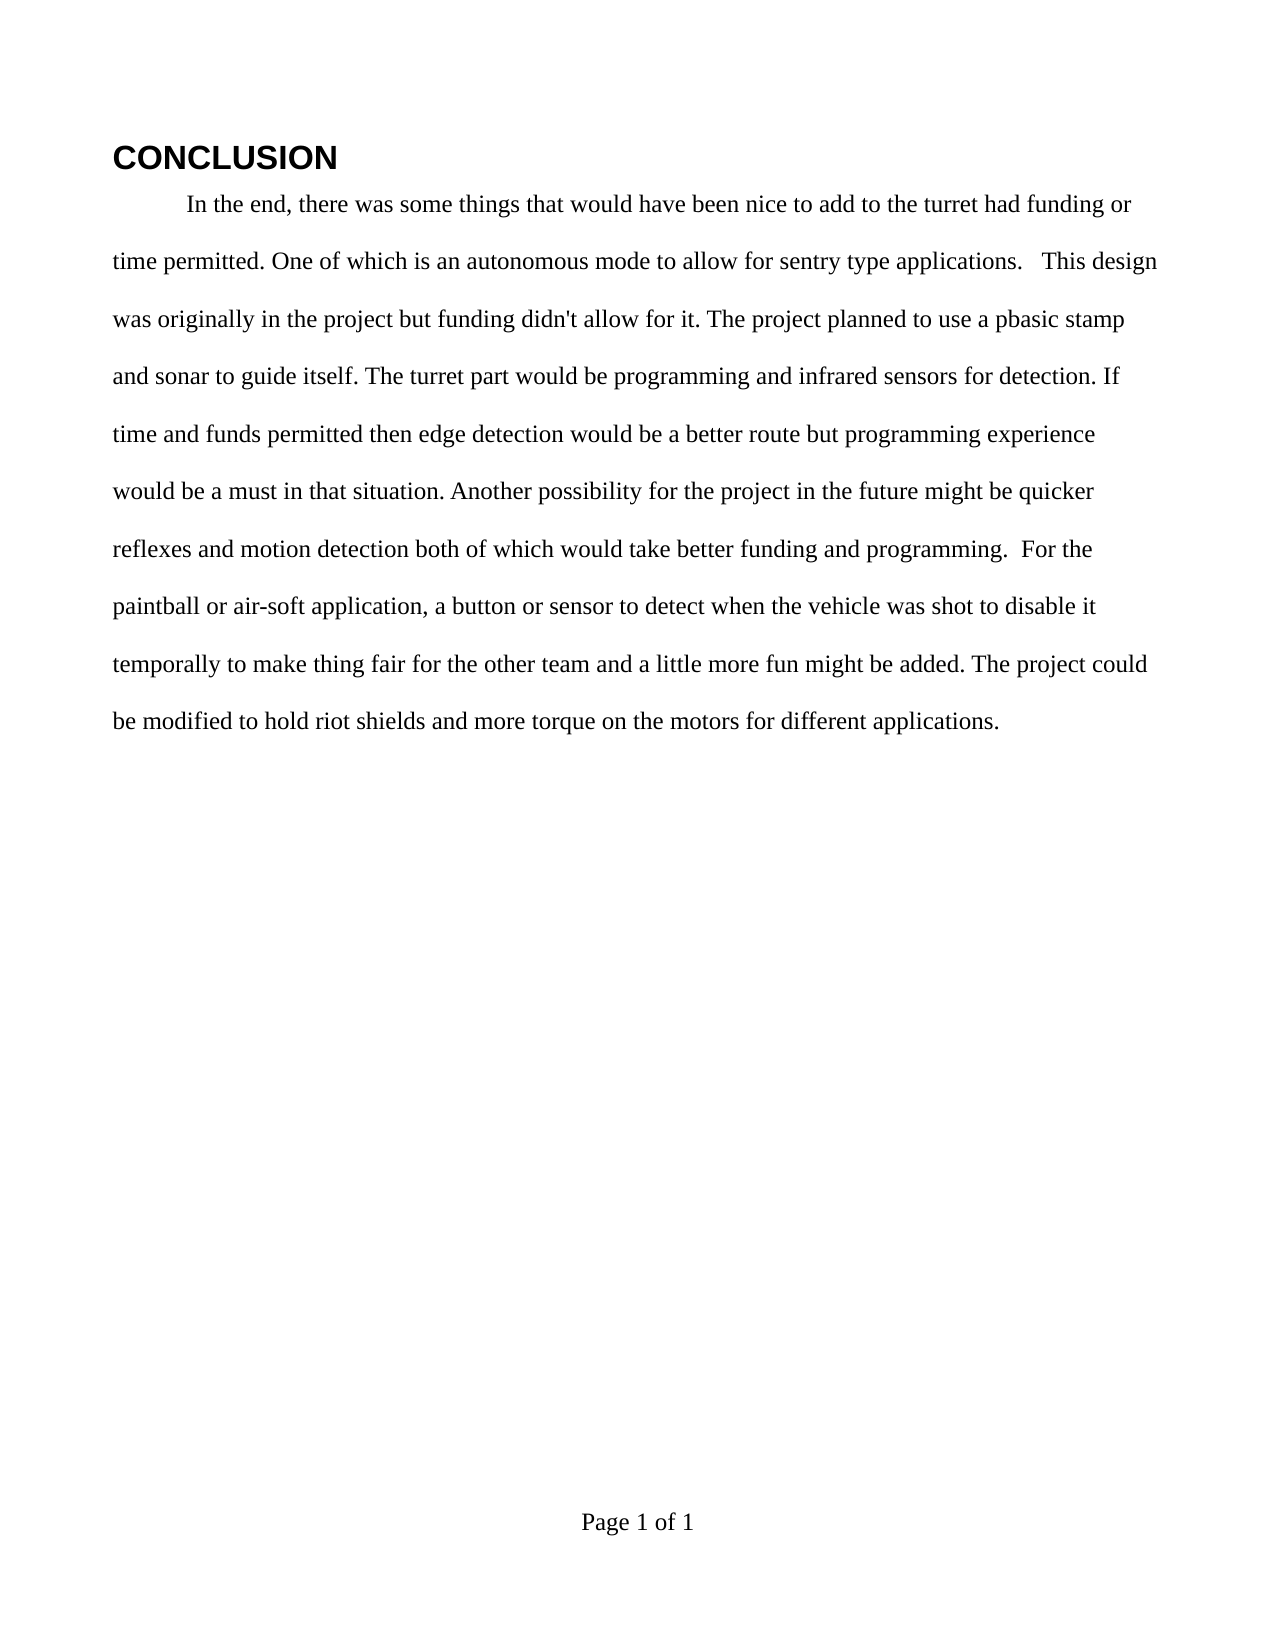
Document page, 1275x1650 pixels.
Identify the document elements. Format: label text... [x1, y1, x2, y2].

subtitle CONCLUSION [112, 137, 1162, 176]
text In the end, there was some things that would have been nice to add to the turret had funding or time permitted. One of which is an autonomous mode to allow for sentry type applications. This design was originally in the project but funding didn't allow for it. The project planned to use a pbasic stamp and sonar to guide itself. The turret part would be programming and infrared sensors for detection. If time and funds permitted then edge detection would be a better route but programming experience would be a must in that situation. Another possibility for the project in the future might be quicker reflexes and motion detection both of which would take better funding and programming. For the paintball or air-soft application, a button or sensor to detect when the vehicle was shot to disable it temporally to make thing fair for the other team and a little more fun might be added. The project could be modified to hold riot shields and more torque on the motors for different applications. [112, 189, 1162, 735]
